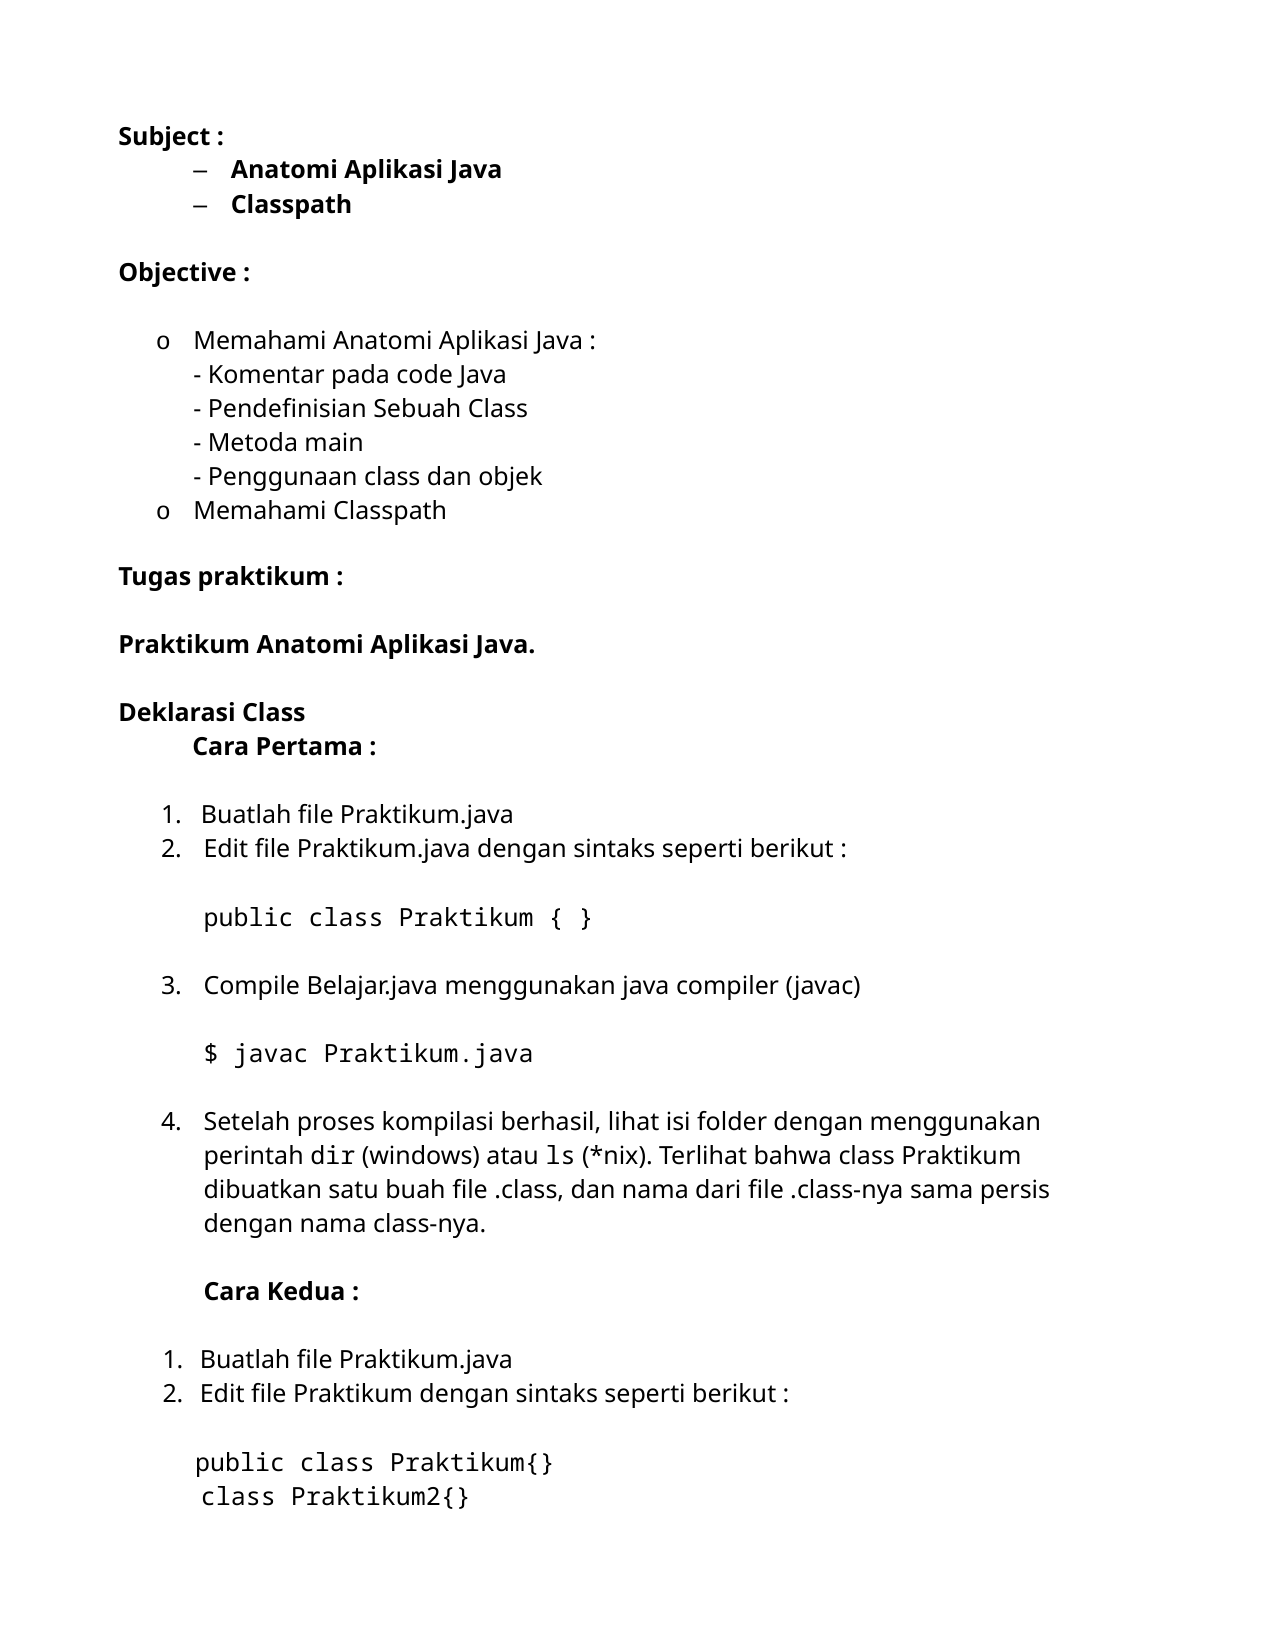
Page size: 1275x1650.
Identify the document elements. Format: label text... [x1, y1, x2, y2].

list Memahami Anatomi Aplikasi Java : [156, 322, 1157, 357]
text Cara Kedua : [121, 1274, 1157, 1308]
list Setelah proses kompilasi berhasil, lihat isi folder dengan menggunakan perintah dir (windows) atau ls (*nix). Terlihat bahwa class Praktikum dibuatkan satu buah file .class, dan nama dari file .class-nya sama persis dengan nama class-nya. [121, 1103, 1157, 1240]
list public class Praktikum{} [162, 1410, 1157, 1478]
list Memahami Classpath [156, 493, 1157, 527]
list - Penggunaan class dan objek [156, 459, 1157, 493]
text Praktikum Anatomi Aplikasi Java. [118, 627, 1157, 661]
list Edit file Praktikum dengan sintaks seperti berikut : [162, 1376, 1157, 1410]
list - Komentar pada code Java [156, 357, 1157, 391]
list Buatlah file Praktikum.java [162, 1342, 1157, 1376]
text Objective : [118, 254, 1157, 288]
list Classpath [193, 186, 1157, 220]
text class Praktikum2{} [118, 1478, 1157, 1512]
list Compile Belajar.java menggunakan java compiler (javac) $ javac Praktikum.java [121, 967, 1157, 1103]
text Subject : [118, 118, 1157, 152]
list Anatomi Aplikasi Java [193, 152, 1157, 186]
text Deklarasi Class [118, 695, 1157, 729]
list - Pendeﬁnisian Sebuah Class [156, 391, 1157, 425]
list public class Praktikum { } [121, 865, 1157, 933]
list - Metoda main [156, 425, 1157, 459]
list Edit file Praktikum.java dengan sintaks seperti berikut : [121, 831, 1157, 865]
text Tugas praktikum : [118, 558, 1157, 627]
list Buatlah file Praktikum.java [121, 797, 1157, 831]
text Cara Pertama : [118, 729, 1157, 763]
